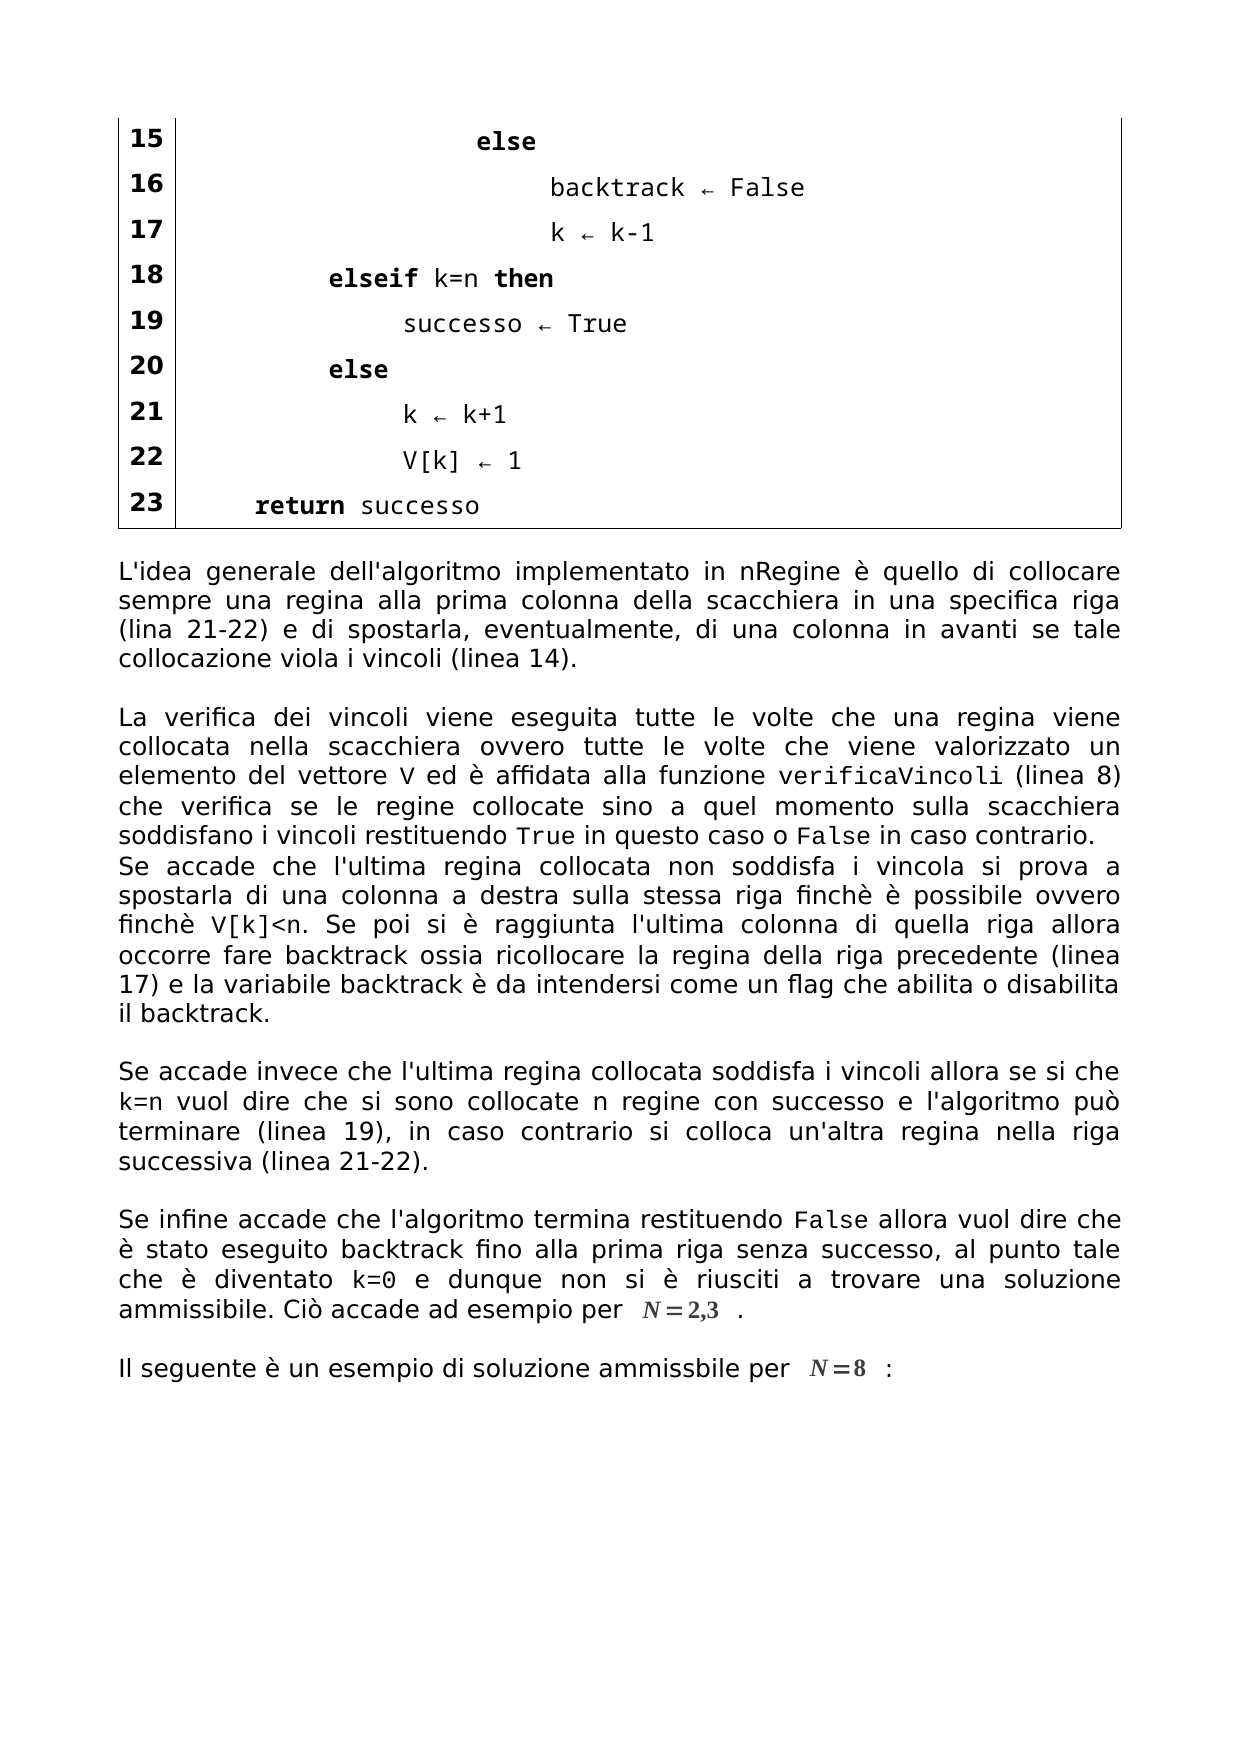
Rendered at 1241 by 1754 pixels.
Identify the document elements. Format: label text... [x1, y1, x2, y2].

table_cell 16 [119, 164, 175, 209]
text Se accade che l'ultima regina collocata non soddisfa i vincola si prova a spostarla di una colonna a destra sulla stessa riga finchè è possibile ovvero finchè V[k]<n. Se poi si è raggiunta l'ultima colonna di quella riga allora occorre fare backtrack ossia ricollocare la regina della riga precedente (linea 17) e la variabile backtrack è da intendersi come un flag che abilita o disabilita il backtrack. [118, 852, 1122, 1028]
text L'idea generale dell'algoritmo implementato in nRegine è quello di collocare sempre una regina alla prima colonna della scacchiera in una specifica riga (lina 21-22) e di spostarla, eventualmente, di una colonna in avanti se tale collocazione viola i vincoli (linea 14). [118, 557, 1122, 674]
table_cell else [176, 118, 1121, 164]
table_cell V[k] ← 1 [176, 437, 1121, 482]
table_cell 18 [119, 255, 175, 300]
table_cell successo ← True [176, 300, 1121, 346]
table_cell 21 [119, 391, 175, 437]
table_cell k ← k-1 [176, 209, 1121, 255]
table_cell elseif k=n then [176, 255, 1121, 300]
table_cell else [176, 346, 1121, 391]
table_cell k ← k+1 [176, 391, 1121, 437]
table_cell 15 [119, 118, 175, 164]
text La verifica dei vincoli viene eseguita tutte le volte che una regina viene collocata nella scacchiera ovvero tutte le volte che viene valorizzato un elemento del vettore V ed è affidata alla funzione verificaVincoli (linea 8) che verifica se le regine collocate sino a quel momento sulla scacchiera soddisfano i vincoli restituendo True in questo caso o False in caso contrario. [118, 703, 1122, 852]
table_cell 23 [119, 482, 175, 528]
text Se infine accade che l'algoritmo termina restituendo False allora vuol dire che è stato eseguito backtrack fino alla prima riga senza successo, al punto tale che è diventato k=0 e dunque non si è riusciti a trovare una soluzione ammissibile. Ciò accade ad esempio per. [118, 1205, 1122, 1325]
text Il seguente è un esempio di soluzione ammissbile per: [118, 1354, 1122, 1383]
table_cell backtrack ← False [176, 164, 1121, 209]
table_cell 20 [119, 346, 175, 391]
table_cell return successo [176, 482, 1121, 528]
text Se accade invece che l'ultima regina collocata soddisfa i vincoli allora se si che k=n vuol dire che si sono collocate n regine con successo e l'algoritmo può terminare (linea 19), in caso contrario si colloca un'altra regina nella riga successiva (linea 21-22). [118, 1058, 1122, 1176]
table_cell 19 [119, 300, 175, 346]
table_cell 22 [119, 437, 175, 482]
table_cell 17 [119, 209, 175, 255]
